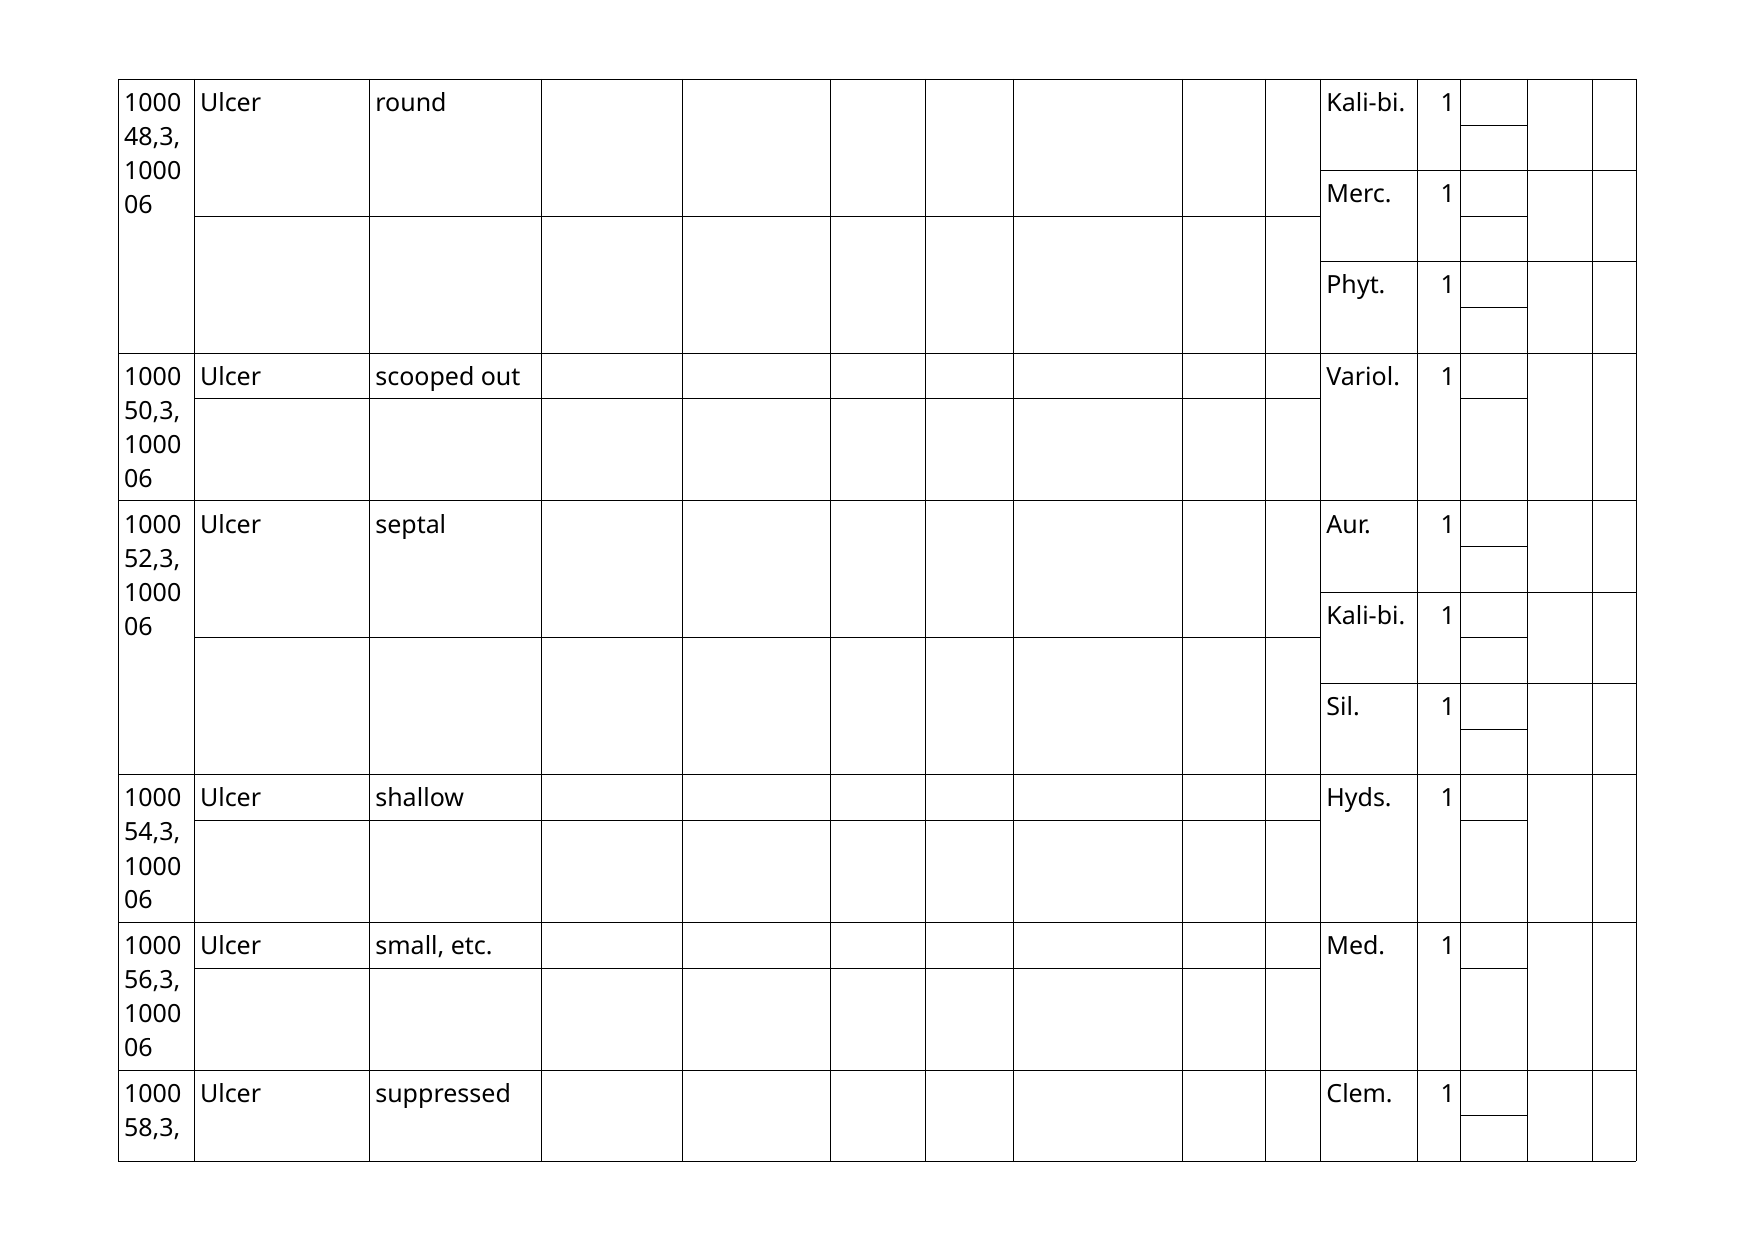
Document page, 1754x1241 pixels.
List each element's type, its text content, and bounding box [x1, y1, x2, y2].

table_cell [1266, 923, 1320, 968]
table_cell [542, 638, 682, 774]
table_cell [1593, 923, 1636, 1070]
table_cell [831, 501, 925, 637]
table_cell [1266, 354, 1320, 398]
table_cell [1266, 80, 1320, 216]
table_cell [542, 80, 682, 216]
table_cell [1266, 821, 1320, 922]
table_cell [1461, 80, 1527, 124]
table_cell [1014, 354, 1182, 398]
table_cell [1593, 354, 1636, 500]
table_cell 1 [1418, 593, 1460, 683]
table_cell Kali-bi. [1321, 80, 1417, 170]
table_cell [831, 1071, 925, 1161]
table_cell [683, 80, 830, 216]
table_cell [831, 775, 925, 820]
table_cell [1528, 171, 1592, 261]
table_cell [1183, 638, 1265, 774]
table_cell [1014, 399, 1182, 500]
table_cell [1528, 501, 1592, 592]
table_cell [195, 969, 369, 1070]
table_cell [1266, 969, 1320, 1070]
table_cell [1266, 501, 1320, 637]
table_cell [926, 821, 1013, 922]
table_cell [1461, 171, 1527, 216]
table_cell Clem. [1321, 1071, 1417, 1161]
table_cell [683, 821, 830, 922]
table_cell Ulcer [195, 775, 369, 820]
table_cell [1183, 969, 1265, 1070]
table_cell [542, 354, 682, 398]
table_cell [1461, 399, 1527, 500]
table_cell 1 [1418, 501, 1460, 592]
table_cell Aur. [1321, 501, 1417, 592]
table_cell [926, 638, 1013, 774]
table_cell [1461, 501, 1527, 546]
table_cell [1593, 171, 1636, 261]
table_cell [1183, 821, 1265, 922]
table_cell 100048,3,100006 [119, 80, 194, 353]
table_cell [1183, 923, 1265, 968]
table_cell [1266, 217, 1320, 353]
table_cell 1 [1418, 684, 1460, 774]
table_cell [1593, 262, 1636, 353]
table_cell [1014, 638, 1182, 774]
table_cell [1266, 1071, 1320, 1161]
table_cell [542, 217, 682, 353]
table_cell [1461, 638, 1527, 683]
table_cell Ulcer [195, 1071, 369, 1161]
table_cell [1014, 923, 1182, 968]
table_cell [1014, 501, 1182, 637]
table_cell [542, 1071, 682, 1161]
table_cell 100056,3,100006 [119, 923, 194, 1070]
table_cell [1183, 1071, 1265, 1161]
table_cell [683, 969, 830, 1070]
table_cell [1461, 821, 1527, 922]
table_cell 1 [1418, 171, 1460, 261]
table_cell [926, 80, 1013, 216]
table_cell [683, 638, 830, 774]
table_cell [195, 638, 369, 774]
table_cell [1266, 638, 1320, 774]
table_cell 1 [1418, 775, 1460, 922]
table_cell [1461, 923, 1527, 968]
table_cell [831, 80, 925, 216]
table_cell [1528, 80, 1592, 170]
table_cell [1461, 308, 1527, 353]
table_cell [1014, 821, 1182, 922]
table_cell [1461, 217, 1527, 261]
table_cell [1528, 593, 1592, 683]
table_cell [1014, 775, 1182, 820]
table_cell [1461, 354, 1527, 398]
table_cell 100052,3,100006 [119, 501, 194, 774]
table_cell [370, 399, 541, 500]
table_cell [1014, 969, 1182, 1070]
table_cell [1183, 775, 1265, 820]
table_cell [1183, 399, 1265, 500]
table_cell 1 [1418, 923, 1460, 1070]
table_cell [1183, 354, 1265, 398]
table_cell Phyt. [1321, 262, 1417, 353]
table_cell [370, 969, 541, 1070]
table_cell [1461, 262, 1527, 307]
table_cell [1593, 593, 1636, 683]
table_cell 1 [1418, 262, 1460, 353]
table_cell Variol. [1321, 354, 1417, 500]
table_cell [831, 969, 925, 1070]
table_cell [542, 399, 682, 500]
table_cell septal [370, 501, 541, 637]
table_cell shallow [370, 775, 541, 820]
table_cell [683, 501, 830, 637]
table_cell Ulcer [195, 80, 369, 216]
table_cell [1593, 684, 1636, 774]
table_cell [831, 821, 925, 922]
table_cell [1014, 80, 1182, 216]
table_cell [926, 969, 1013, 1070]
table_cell [926, 501, 1013, 637]
table_cell [1461, 126, 1527, 170]
table_cell [1461, 730, 1527, 774]
table_cell [926, 354, 1013, 398]
table_cell [1183, 80, 1265, 216]
table_cell 1 [1418, 1071, 1460, 1161]
table_cell [926, 1071, 1013, 1161]
table_cell Hyds. [1321, 775, 1417, 922]
table_cell [1461, 969, 1527, 1070]
table_cell [683, 775, 830, 820]
table_cell [1528, 923, 1592, 1070]
table_cell [1528, 684, 1592, 774]
table_cell suppressed [370, 1071, 541, 1161]
table_cell [542, 821, 682, 922]
table_cell [542, 923, 682, 968]
table_cell [683, 923, 830, 968]
table_cell [1528, 775, 1592, 922]
table_cell [1266, 775, 1320, 820]
table_cell round [370, 80, 541, 216]
table_cell [1528, 1071, 1592, 1161]
table_cell [1528, 262, 1592, 353]
table_cell [1461, 775, 1527, 820]
table_cell [926, 217, 1013, 353]
table_cell [1014, 1071, 1182, 1161]
table_cell [195, 399, 369, 500]
table_cell [1461, 593, 1527, 637]
table_cell [683, 1071, 830, 1161]
table_cell [1461, 547, 1527, 592]
table_cell [1014, 217, 1182, 353]
table_cell [831, 638, 925, 774]
table_cell [1593, 80, 1636, 170]
table_cell small, etc. [370, 923, 541, 968]
table_cell [831, 923, 925, 968]
table_cell Kali-bi. [1321, 593, 1417, 683]
table_cell [1528, 354, 1592, 500]
table_cell [1266, 399, 1320, 500]
table_cell Med. [1321, 923, 1417, 1070]
table_cell [926, 399, 1013, 500]
table_cell [542, 969, 682, 1070]
table_cell [831, 217, 925, 353]
table_cell Merc. [1321, 171, 1417, 261]
table_cell [542, 501, 682, 637]
table_cell 100058,3, [119, 1071, 194, 1161]
table_cell [1461, 1071, 1527, 1115]
table_cell [926, 923, 1013, 968]
table_cell [831, 399, 925, 500]
table_cell [1593, 1071, 1636, 1161]
table_cell Ulcer [195, 501, 369, 637]
table_cell Sil. [1321, 684, 1417, 774]
table_cell [683, 399, 830, 500]
table_cell 1 [1418, 80, 1460, 170]
table_cell [1461, 1116, 1527, 1161]
table_cell [1593, 501, 1636, 592]
table_cell 100054,3,100006 [119, 775, 194, 922]
table_cell [370, 638, 541, 774]
table_cell 100050,3,100006 [119, 354, 194, 500]
table_cell [831, 354, 925, 398]
table_cell scooped out [370, 354, 541, 398]
table_cell Ulcer [195, 923, 369, 968]
table_cell [1593, 775, 1636, 922]
table_cell [542, 775, 682, 820]
table_cell [1183, 501, 1265, 637]
table_cell [1461, 684, 1527, 728]
table_cell Ulcer [195, 354, 369, 398]
table_cell [683, 217, 830, 353]
table_cell [683, 354, 830, 398]
table_cell 1 [1418, 354, 1460, 500]
table_cell [195, 821, 369, 922]
table_cell [370, 821, 541, 922]
table_cell [370, 217, 541, 353]
table_cell [926, 775, 1013, 820]
table_cell [195, 217, 369, 353]
table_cell [1183, 217, 1265, 353]
